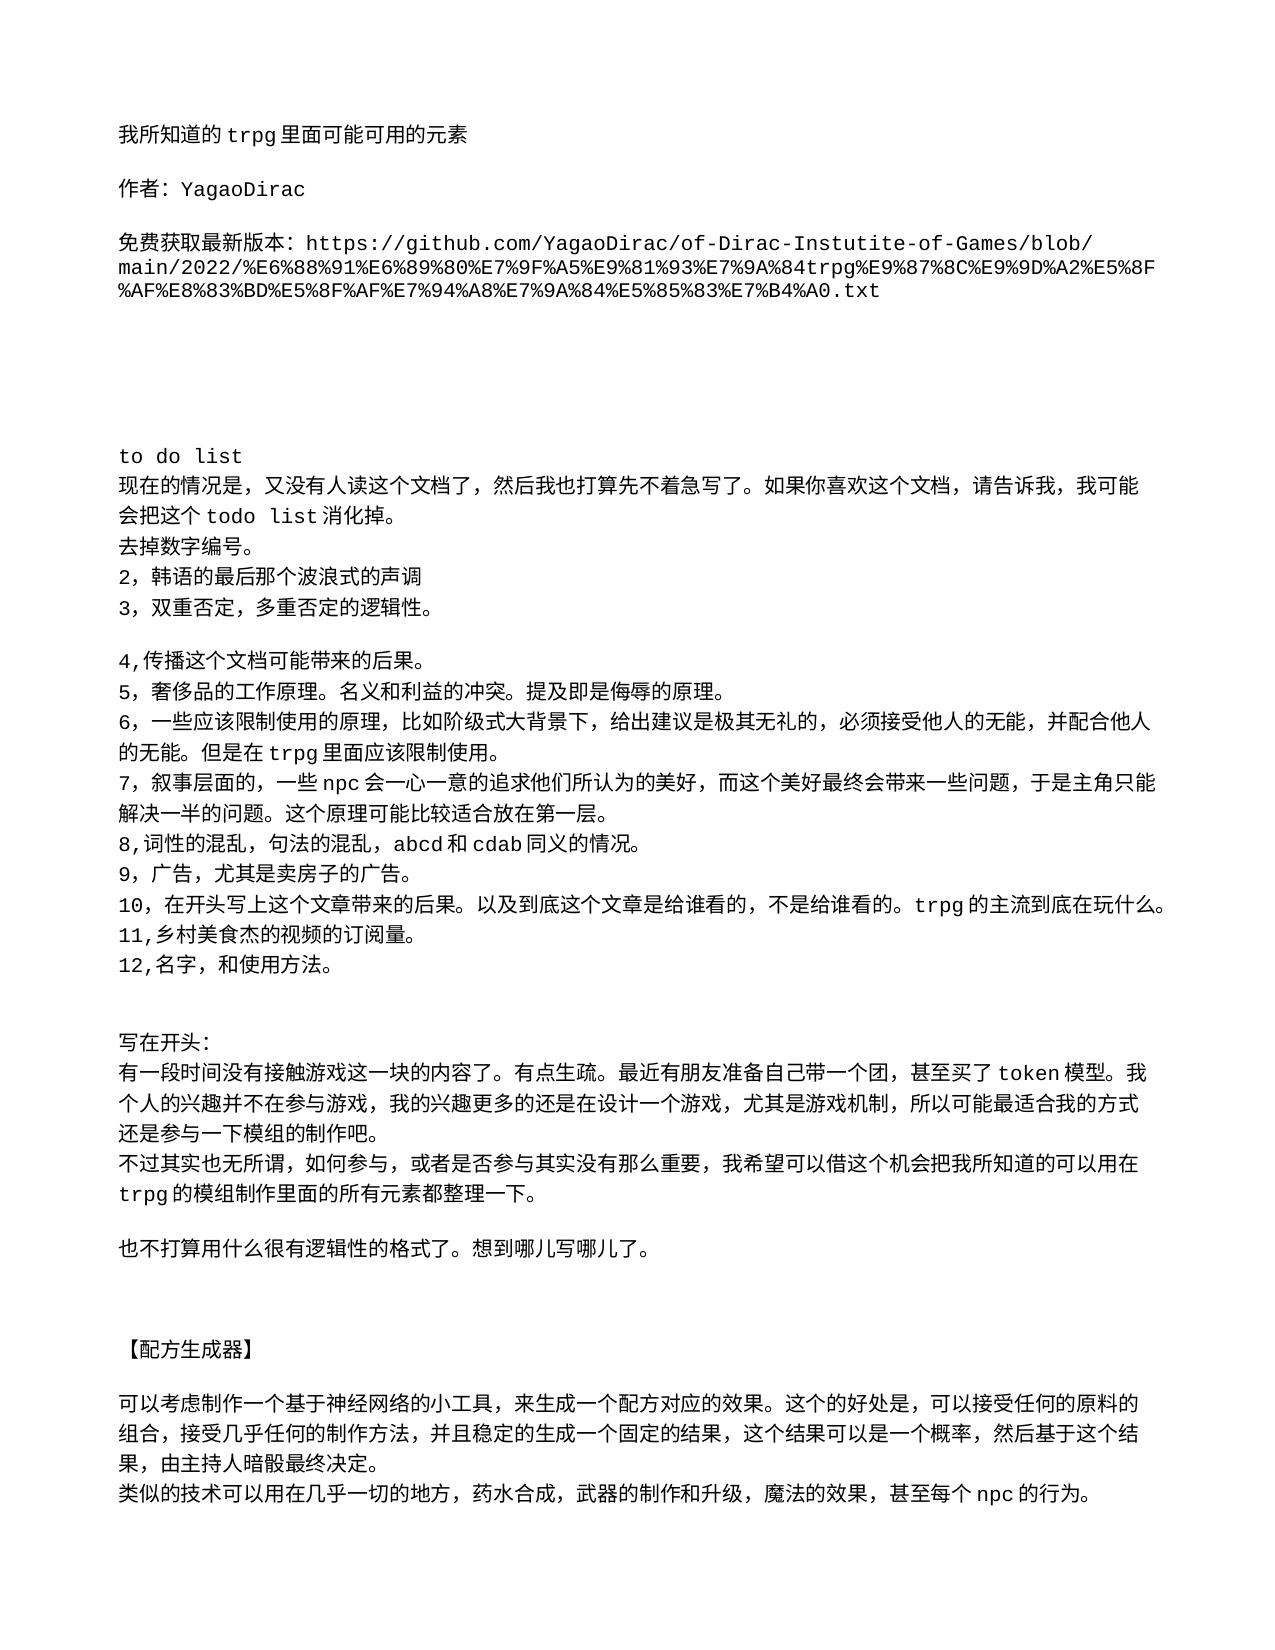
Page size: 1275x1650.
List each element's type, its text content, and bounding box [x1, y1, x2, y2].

text 也不打算用什么很有逻辑性的格式了。想到哪儿写哪儿了。 [118, 1232, 1157, 1262]
text 可以考虑制作一个基于神经网络的小工具，来生成一个配方对应的效果。这个的好处是，可以接受任何的原料的组合，接受几乎任何的制作方法，并且稳定的生成一个固定的结果，这个结果可以是一个概率，然后基于这个结果，由主持人暗骰最终决定。 [118, 1387, 1157, 1477]
text 类似的技术可以用在几乎一切的地方，药水合成，武器的制作和升级，魔法的效果，甚至每个npc的行为。 [118, 1477, 1157, 1508]
text 【配方生成器】 [118, 1333, 1157, 1363]
text 2，韩语的最后那个波浪式的声调 [118, 560, 1157, 591]
text 8,词性的混乱，句法的混乱，abcd和cdab同义的情况。 [118, 827, 1157, 857]
text 去掉数字编号。 [118, 530, 1157, 560]
text 7，叙事层面的，一些npc会一心一意的追求他们所认为的美好，而这个美好最终会带来一些问题，于是主角只能解决一半的问题。这个原理可能比较适合放在第一层。 [118, 766, 1157, 827]
text 9，广告，尤其是卖房子的广告。 [118, 857, 1157, 888]
text 我所知道的trpg里面可能可用的元素 [118, 118, 1157, 148]
text 作者：YagaoDirac [118, 172, 1157, 203]
text 10，在开头写上这个文章带来的后果。以及到底这个文章是给谁看的，不是给谁看的。trpg的主流到底在玩什么。 [118, 888, 1157, 918]
text 不过其实也无所谓，如何参与，或者是否参与其实没有那么重要，我希望可以借这个机会把我所知道的可以用在trpg的模组制作里面的所有元素都整理一下。 [118, 1147, 1157, 1208]
text 写在开头： [118, 1026, 1157, 1057]
text 11,乡村美食杰的视频的订阅量。 [118, 918, 1157, 949]
text 4,传播这个文档可能带来的后果。 [118, 645, 1157, 675]
text 有一段时间没有接触游戏这一块的内容了。有点生疏。最近有朋友准备自己带一个团，甚至买了token模型。我个人的兴趣并不在参与游戏，我的兴趣更多的还是在设计一个游戏，尤其是游戏机制，所以可能最适合我的方式还是参与一下模组的制作吧。 [118, 1057, 1157, 1147]
text 3，双重否定，多重否定的逻辑性。 [118, 591, 1157, 621]
text 6，一些应该限制使用的原理，比如阶级式大背景下，给出建议是极其无礼的，必须接受他人的无能，并配合他人的无能。但是在trpg里面应该限制使用。 [118, 706, 1157, 766]
text to do list [118, 446, 1157, 469]
text 5，奢侈品的工作原理。名义和利益的冲突。提及即是侮辱的原理。 [118, 675, 1157, 706]
text 12,名字，和使用方法。 [118, 949, 1157, 979]
text 现在的情况是，又没有人读这个文档了，然后我也打算先不着急写了。如果你喜欢这个文档，请告诉我，我可能会把这个todo list消化掉。 [118, 469, 1157, 530]
text 免费获取最新版本：https://github.com/YagaoDirac/of-Dirac-Instutite-of-Games/blob/main/2022/%E6%88%91%E6%89%80%E7%9F%A5%E9%81%93%E7%9A%84trpg%E9%87%8C%E9%9D%A2%E5%8F%AF%E8%83%BD%E5%8F%AF%E7%94%A8%E7%9A%84%E5%85%83%E7%B4%A0.txt [118, 226, 1157, 304]
